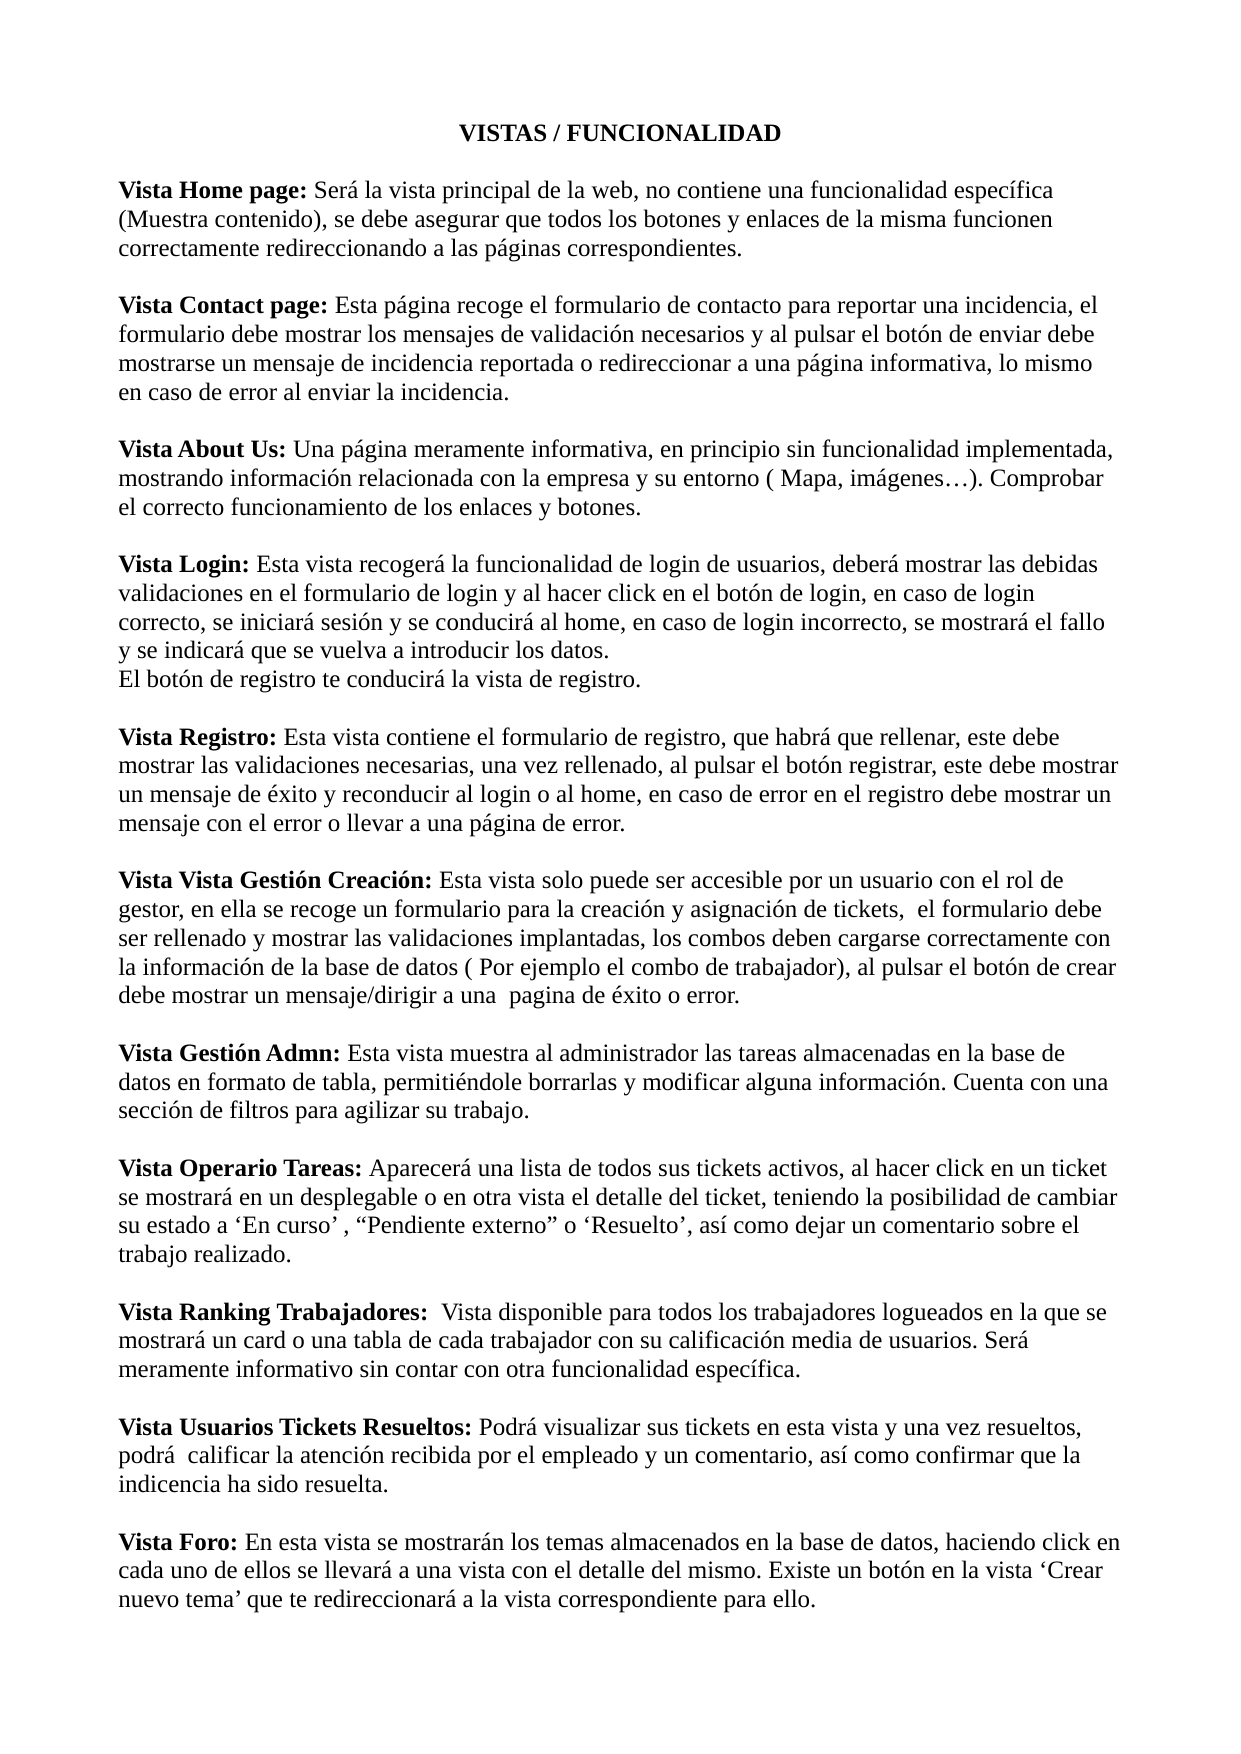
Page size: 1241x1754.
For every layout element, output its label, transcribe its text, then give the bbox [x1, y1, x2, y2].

text Vista Home page: Será la vista principal de la web, no contiene una funcionalidad específica (Muestra contenido), se debe asegurar que todos los botones y enlaces de la misma funcionen correctamente redireccionando a las páginas correspondientes. [118, 176, 1122, 262]
text Vista Contact page: Esta página recoge el formulario de contacto para reportar una incidencia, el formulario debe mostrar los mensajes de validación necesarios y al pulsar el botón de enviar debe mostrarse un mensaje de incidencia reportada o redireccionar a una página informativa, lo mismo en caso de error al enviar la incidencia. [118, 291, 1122, 406]
text Vista About Us: Una página meramente informativa, en principio sin funcionalidad implementada, mostrando información relacionada con la empresa y su entorno ( Mapa, imágenes…). Comprobar el correcto funcionamiento de los enlaces y botones. [118, 434, 1122, 521]
text Vista Gestión Admn: Esta vista muestra al administrador las tareas almacenadas en la base de datos en formato de tabla, permitiéndole borrarlas y modificar alguna información. Cuenta con una sección de filtros para agilizar su trabajo. [118, 1038, 1122, 1124]
text Vista Ranking Trabajadores: Vista disponible para todos los trabajadores logueados en la que se mostrará un card o una tabla de cada trabajador con su calificación media de usuarios. Será meramente informativo sin contar con otra funcionalidad específica. [118, 1297, 1122, 1383]
text Vista Login: Esta vista recogerá la funcionalidad de login de usuarios, deberá mostrar las debidas validaciones en el formulario de login y al hacer click en el botón de login, en caso de login correcto, se iniciará sesión y se conducirá al home, en caso de login incorrecto, se mostrará el fallo y se indicará que se vuelva a introducir los datos. [118, 549, 1122, 664]
text Vista Registro: Esta vista contiene el formulario de registro, que habrá que rellenar, este debe mostrar las validaciones necesarias, una vez rellenado, al pulsar el botón registrar, este debe mostrar un mensaje de éxito y reconducir al login o al home, en caso de error en el registro debe mostrar un mensaje con el error o llevar a una página de error. [118, 722, 1122, 837]
text Vista Operario Tareas: Aparecerá una lista de todos sus tickets activos, al hacer click en un ticket se mostrará en un desplegable o en otra vista el detalle del ticket, teniendo la posibilidad de cambiar su estado a ‘En curso’ , “Pendiente externo” o ‘Resuelto’, así como dejar un comentario sobre el trabajo realizado. [118, 1153, 1122, 1268]
text VISTAS / FUNCIONALIDAD [118, 118, 1122, 147]
text Vista Foro: En esta vista se mostrarán los temas almacenados en la base de datos, haciendo click en cada uno de ellos se llevará a una vista con el detalle del mismo. Existe un botón en la vista ‘Crear nuevo tema’ que te redireccionará a la vista correspondiente para ello. [118, 1527, 1122, 1613]
text Vista Vista Gestión Creación: Esta vista solo puede ser accesible por un usuario con el rol de gestor, en ella se recoge un formulario para la creación y asignación de tickets, el formulario debe ser rellenado y mostrar las validaciones implantadas, los combos deben cargarse correctamente con la información de la base de datos ( Por ejemplo el combo de trabajador), al pulsar el botón de crear debe mostrar un mensaje/dirigir a una pagina de éxito o error. [118, 866, 1122, 1009]
text Vista Usuarios Tickets Resueltos: Podrá visualizar sus tickets en esta vista y una vez resueltos, podrá calificar la atención recibida por el empleado y un comentario, así como confirmar que la indicencia ha sido resuelta. [118, 1412, 1122, 1498]
text El botón de registro te conducirá la vista de registro. [118, 664, 1122, 693]
